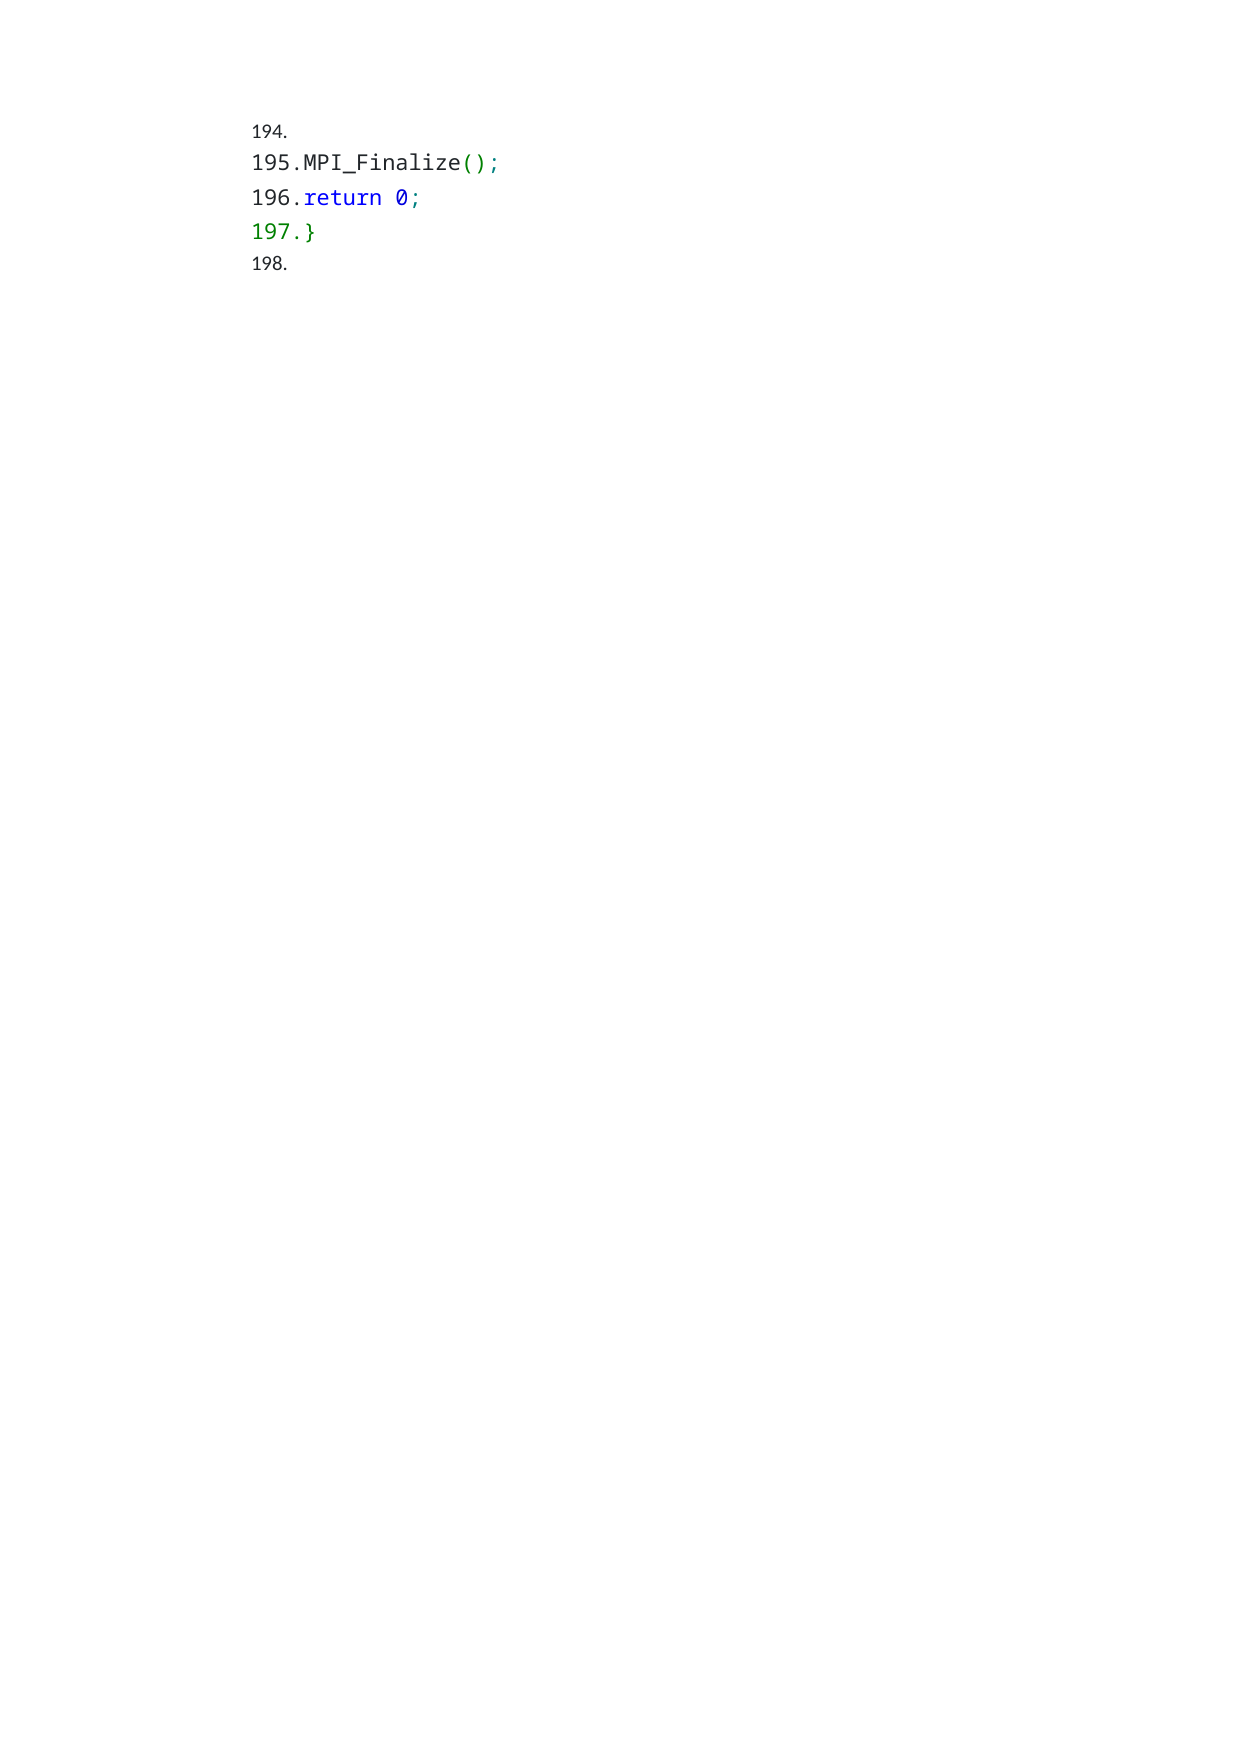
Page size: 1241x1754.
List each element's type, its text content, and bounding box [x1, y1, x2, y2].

list MPI_Finalize(); [177, 147, 1152, 177]
list return 0; [177, 181, 1152, 211]
list } [177, 216, 1152, 245]
